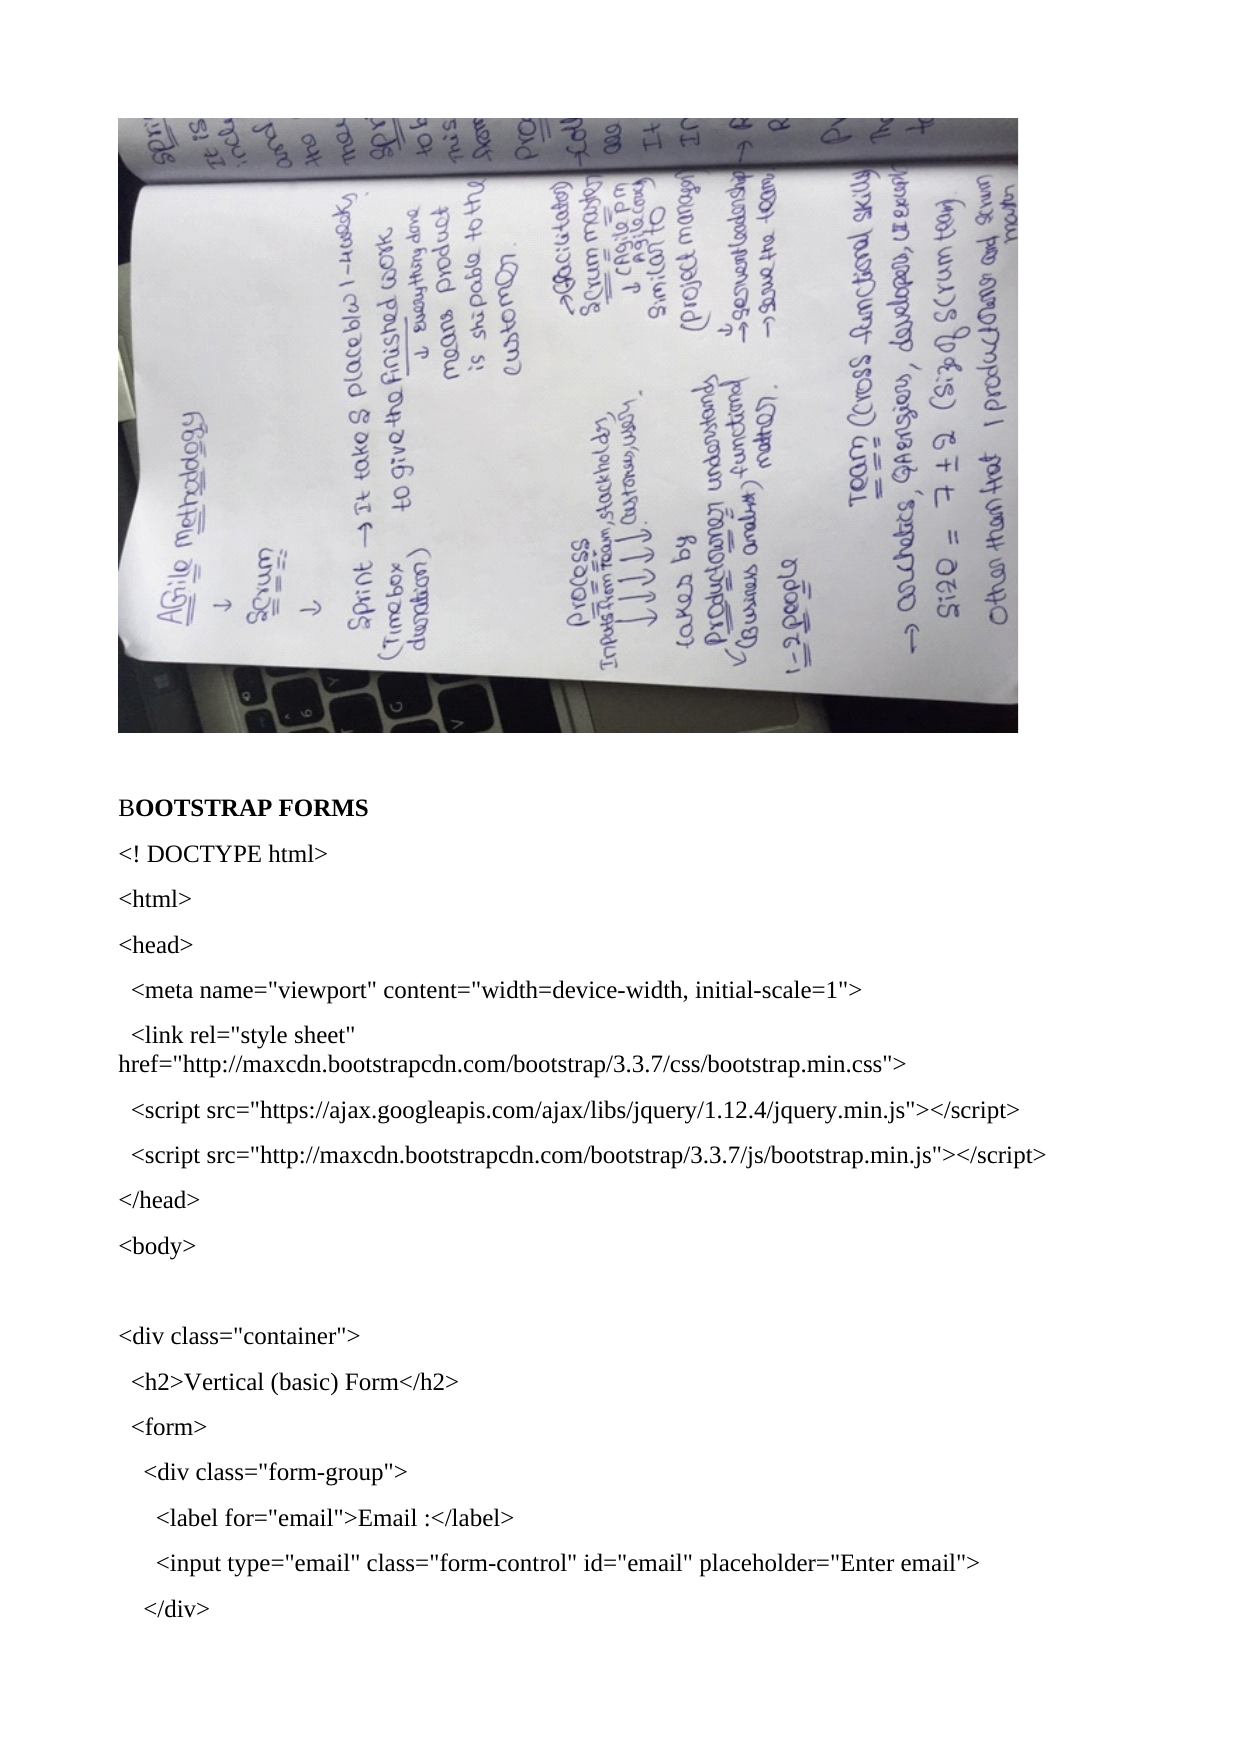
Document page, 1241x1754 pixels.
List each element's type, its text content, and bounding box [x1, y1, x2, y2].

text </head> [118, 1186, 1122, 1214]
text <script src="http://maxcdn.bootstrapcdn.com/bootstrap/3.3.7/js/bootstrap.min.js"></script> [118, 1140, 1122, 1169]
text <link rel="style sheet" href="http://maxcdn.bootstrapcdn.com/bootstrap/3.3.7/css/bootstrap.min.css"> [118, 1021, 1122, 1078]
text <meta name="viewport" content="width=device-width, initial-scale=1"> [118, 975, 1122, 1004]
text <body> [118, 1231, 1122, 1260]
text <head> [118, 930, 1122, 958]
text <label for="email">Email :</label> [118, 1503, 1122, 1532]
text BOOTSTRAP FORMS [118, 793, 1122, 822]
text <script src="https://ajax.googleapis.com/ajax/libs/jquery/1.12.4/jquery.min.js"></script> [118, 1095, 1122, 1123]
text </div> [118, 1594, 1122, 1622]
text <form> [118, 1412, 1122, 1441]
text <div class="form-group"> [118, 1457, 1122, 1486]
text <input type="email" class="form-control" id="email" placeholder="Enter email"> [118, 1548, 1122, 1577]
text <div class="container"> [118, 1321, 1122, 1350]
text <html> [118, 884, 1122, 913]
text <h2>Vertical (basic) Form</h2> [118, 1367, 1122, 1395]
text <! DOCTYPE html> [118, 839, 1122, 868]
